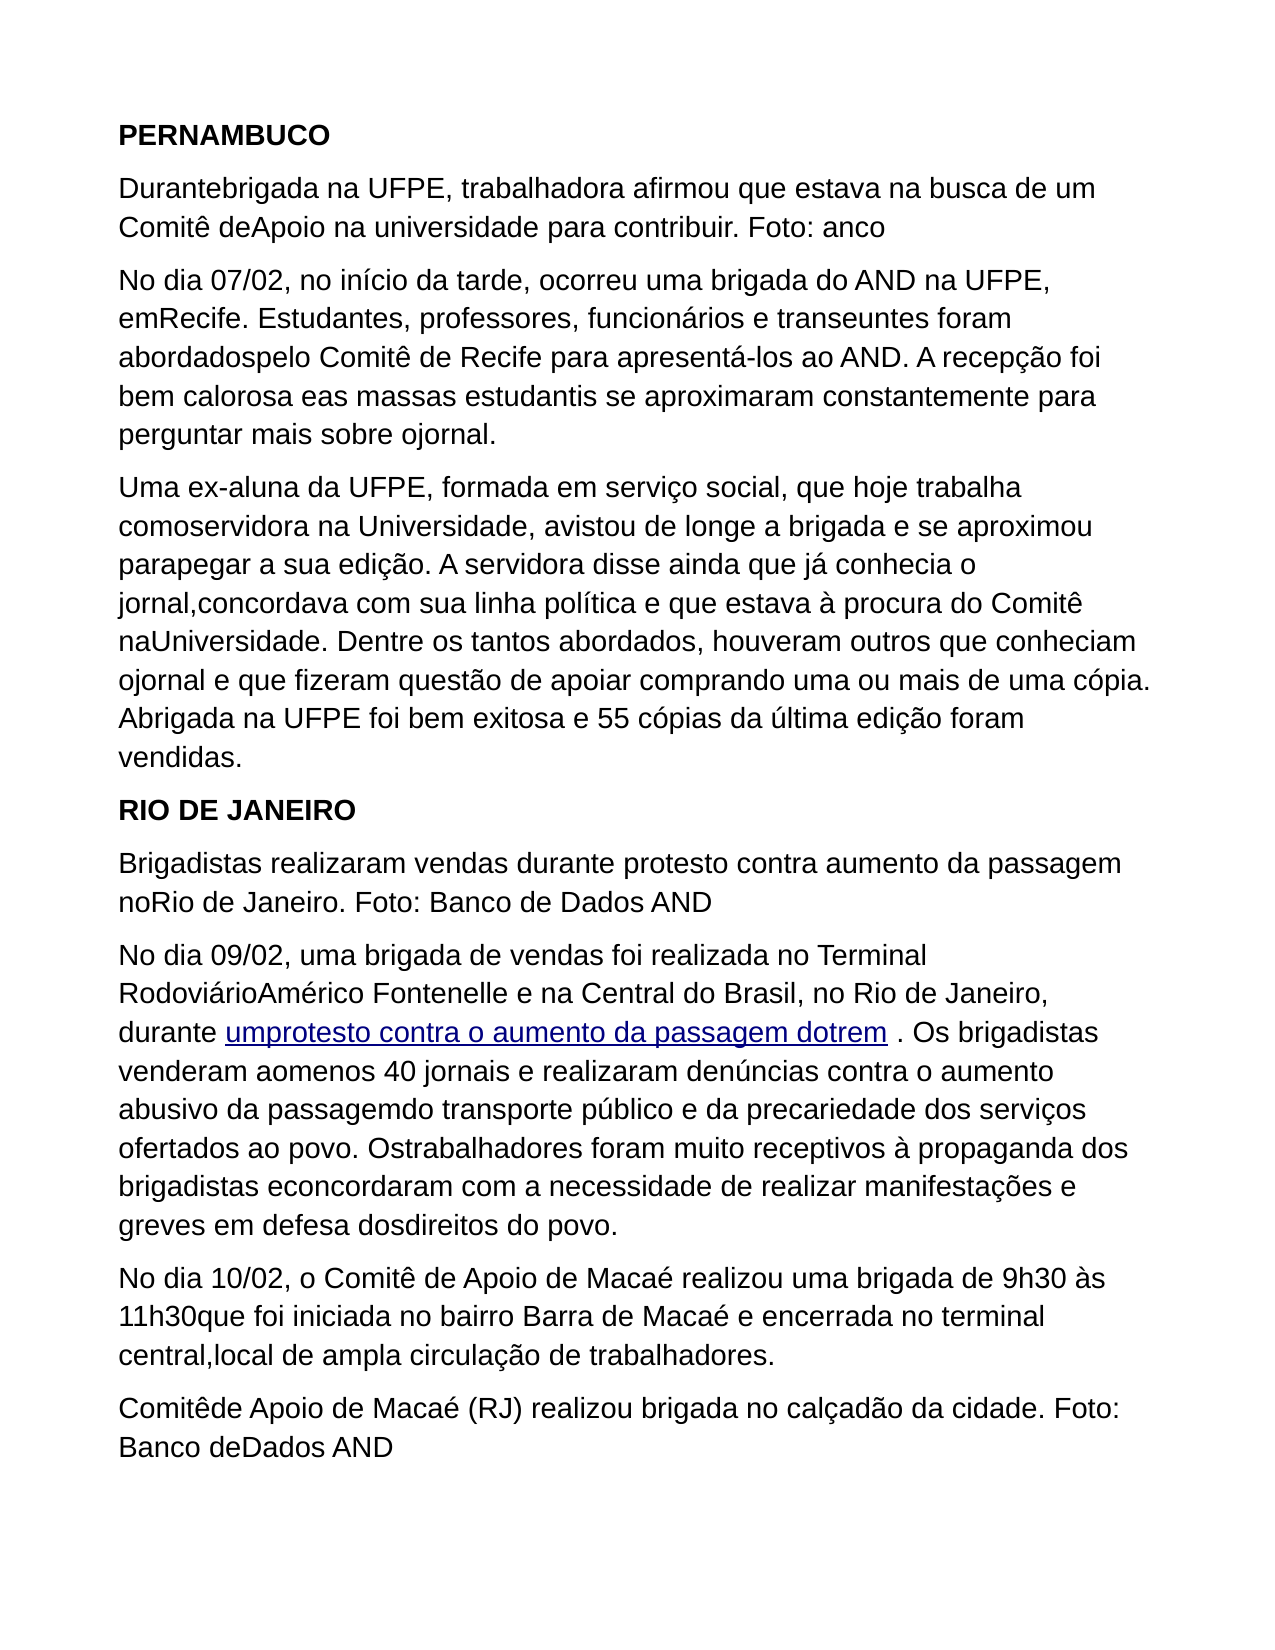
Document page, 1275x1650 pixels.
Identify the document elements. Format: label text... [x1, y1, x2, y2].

text Durantebrigada na UFPE, trabalhadora afirmou que estava na busca de um Comitê deApoio na universidade para contribuir. Foto: anco [118, 171, 1157, 243]
text PERNAMBUCO [118, 118, 1157, 152]
text RIO DE JANEIRO [118, 793, 1157, 827]
text No dia 07/02, no início da tarde, ocorreu uma brigada do AND na UFPE, emRecife. Estudantes, professores, funcionários e transeuntes foram abordadospelo Comitê de Recife para apresentá-los ao AND. A recepção foi bem calorosa eas massas estudantis se aproximaram constantemente para perguntar mais sobre ojornal. [118, 263, 1157, 451]
text No dia 09/02, uma brigada de vendas foi realizada no Terminal RodoviárioAmérico Fontenelle e na Central do Brasil, no Rio de Janeiro, durante umprotesto contra o aumento da passagem dotrem . Os brigadistas venderam aomenos 40 jornais e realizaram denúncias contra o aumento abusivo da passagemdo transporte público e da precariedade dos serviços ofertados ao povo. Ostrabalhadores foram muito receptivos à propaganda dos brigadistas econcordaram com a necessidade de realizar manifestações e greves em defesa dosdireitos do povo. [118, 938, 1157, 1241]
text Uma ex-aluna da UFPE, formada em serviço social, que hoje trabalha comoservidora na Universidade, avistou de longe a brigada e se aproximou parapegar a sua edição. A servidora disse ainda que já conhecia o jornal,concordava com sua linha política e que estava à procura do Comitê naUniversidade. Dentre os tantos abordados, houveram outros que conheciam ojornal e que fizeram questão de apoiar comprando uma ou mais de uma cópia. Abrigada na UFPE foi bem exitosa e 55 cópias da última edição foram vendidas. [118, 470, 1157, 773]
text Comitêde Apoio de Macaé (RJ) realizou brigada no calçadão da cidade. Foto: Banco deDados AND [118, 1391, 1157, 1463]
text No dia 10/02, o Comitê de Apoio de Macaé realizou uma brigada de 9h30 às 11h30que foi iniciada no bairro Barra de Macaé e encerrada no terminal central,local de ampla circulação de trabalhadores. [118, 1261, 1157, 1371]
text Brigadistas realizaram vendas durante protesto contra aumento da passagem noRio de Janeiro. Foto: Banco de Dados AND [118, 846, 1157, 918]
